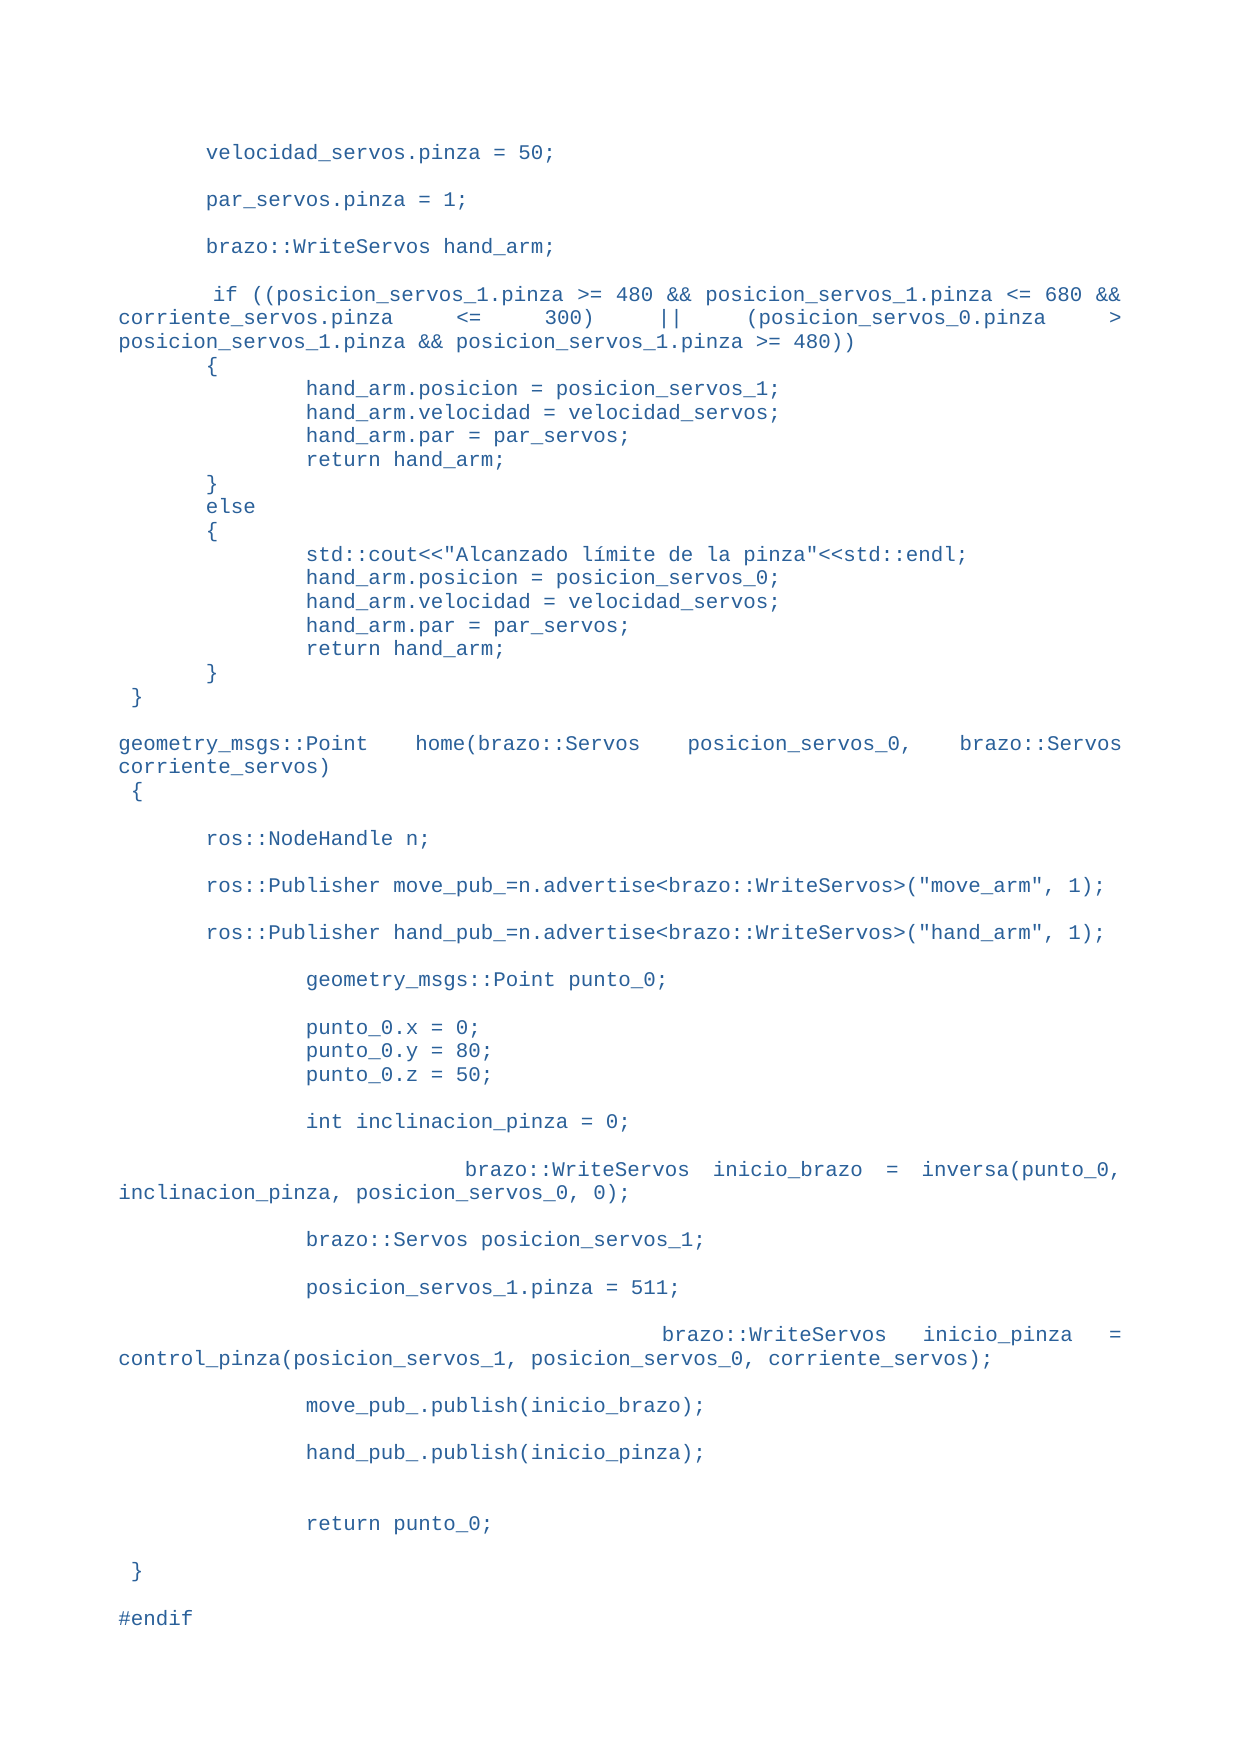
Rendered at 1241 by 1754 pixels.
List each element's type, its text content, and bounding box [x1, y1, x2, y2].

text punto_0.z = 50; [118, 1064, 1122, 1088]
text return hand_arm; [118, 449, 1122, 473]
text punto_0.x = 0; [118, 1017, 1122, 1040]
text ros::Publisher hand_pub_=n.advertise<brazo::WriteServos>("hand_arm", 1); [118, 922, 1122, 946]
text } [118, 686, 1122, 709]
text int inclinacion_pinza = 0; [118, 1111, 1122, 1135]
text punto_0.y = 80; [118, 1040, 1122, 1064]
text hand_arm.posicion = posicion_servos_1; [118, 378, 1122, 402]
text hand_arm.velocidad = velocidad_servos; [118, 402, 1122, 426]
text geometry_msgs::Point home(brazo::Servos posicion_servos_0, brazo::Servos corriente_servos) [118, 733, 1122, 780]
text ros::NodeHandle n; [118, 827, 1122, 851]
text geometry_msgs::Point punto_0; [118, 969, 1122, 993]
text hand_arm.par = par_servos; [118, 615, 1122, 638]
text #endif [118, 1608, 1122, 1631]
text return punto_0; [118, 1513, 1122, 1537]
text ros::Publisher move_pub_=n.advertise<brazo::WriteServos>("move_arm", 1); [118, 875, 1122, 898]
text par_servos.pinza = 1; [118, 189, 1122, 213]
text return hand_arm; [118, 638, 1122, 662]
text { [118, 354, 1122, 378]
text brazo::WriteServos hand_arm; [118, 236, 1122, 260]
text posicion_servos_1.pinza = 511; [118, 1277, 1122, 1300]
text } [118, 662, 1122, 686]
text hand_arm.velocidad = velocidad_servos; [118, 591, 1122, 615]
text hand_arm.posicion = posicion_servos_0; [118, 567, 1122, 591]
text brazo::WriteServos inicio_brazo = inversa(punto_0, inclinacion_pinza, posicion_servos_0, 0); [118, 1158, 1122, 1206]
text velocidad_servos.pinza = 50; [118, 142, 1122, 165]
text hand_arm.par = par_servos; [118, 426, 1122, 449]
text brazo::Servos posicion_servos_1; [118, 1229, 1122, 1253]
text std::cout<<"Alcanzado límite de la pinza"<<std::endl; [118, 544, 1122, 567]
text } [118, 473, 1122, 496]
text if ((posicion_servos_1.pinza >= 480 && posicion_servos_1.pinza <= 680 && corriente_servos.pinza <= 300) || (posicion_servos_0.pinza > posicion_servos_1.pinza && posicion_servos_1.pinza >= 480)) [118, 284, 1122, 354]
text brazo::WriteServos inicio_pinza = control_pinza(posicion_servos_1, posicion_servos_0, corriente_servos); [118, 1324, 1122, 1371]
text else [118, 496, 1122, 520]
text hand_pub_.publish(inicio_pinza); [118, 1442, 1122, 1466]
text } [118, 1561, 1122, 1584]
text move_pub_.publish(inicio_brazo); [118, 1395, 1122, 1419]
text { [118, 520, 1122, 544]
text { [118, 780, 1122, 804]
